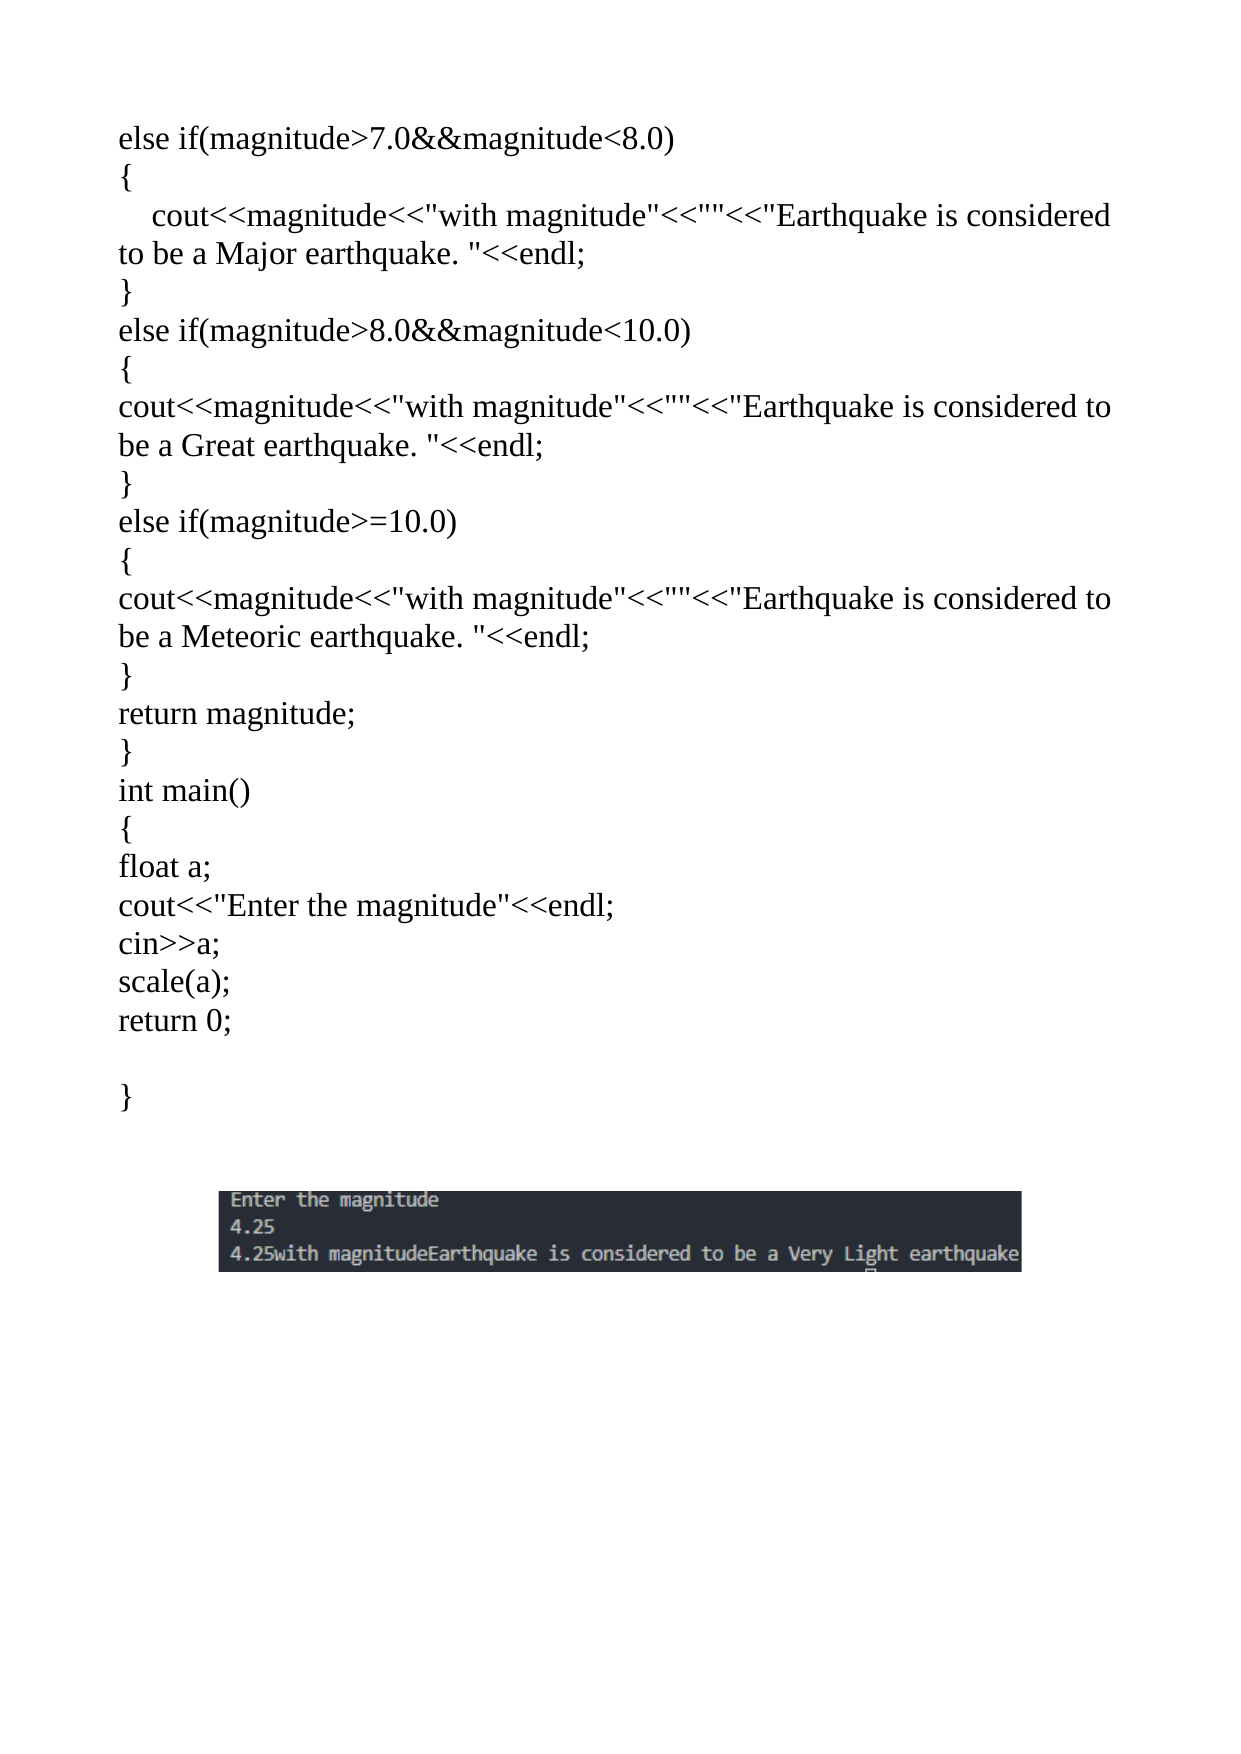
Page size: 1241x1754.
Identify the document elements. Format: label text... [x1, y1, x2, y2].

text cin>>a; [118, 923, 1122, 961]
text int main() [118, 770, 1122, 808]
text else if(magnitude>7.0&&magnitude<8.0) [118, 118, 1122, 156]
picture [218, 1191, 1022, 1272]
text float a; [118, 846, 1122, 885]
text { [118, 808, 1122, 846]
text } [118, 1076, 1122, 1115]
text cout<<magnitude<<"with magnitude"<<""<<"Earthquake is considered to be a Meteoric earthquake. "<<endl; [118, 578, 1122, 655]
text cout<<magnitude<<"with magnitude"<<""<<"Earthquake is considered to be a Major earthquake. "<<endl; [118, 195, 1122, 271]
text cout<<"Enter the magnitude"<<endl; [118, 885, 1122, 923]
text { [118, 348, 1122, 386]
text } [118, 655, 1122, 693]
text else if(magnitude>8.0&&magnitude<10.0) [118, 310, 1122, 348]
text { [118, 156, 1122, 195]
text } [118, 271, 1122, 310]
text scale(a); [118, 961, 1122, 1000]
text } [118, 463, 1122, 501]
text } [118, 731, 1122, 770]
text { [118, 540, 1122, 578]
text cout<<magnitude<<"with magnitude"<<""<<"Earthquake is considered to be a Great earthquake. "<<endl; [118, 386, 1122, 463]
text else if(magnitude>=10.0) [118, 501, 1122, 540]
text return magnitude; [118, 693, 1122, 731]
text return 0; [118, 1000, 1122, 1038]
